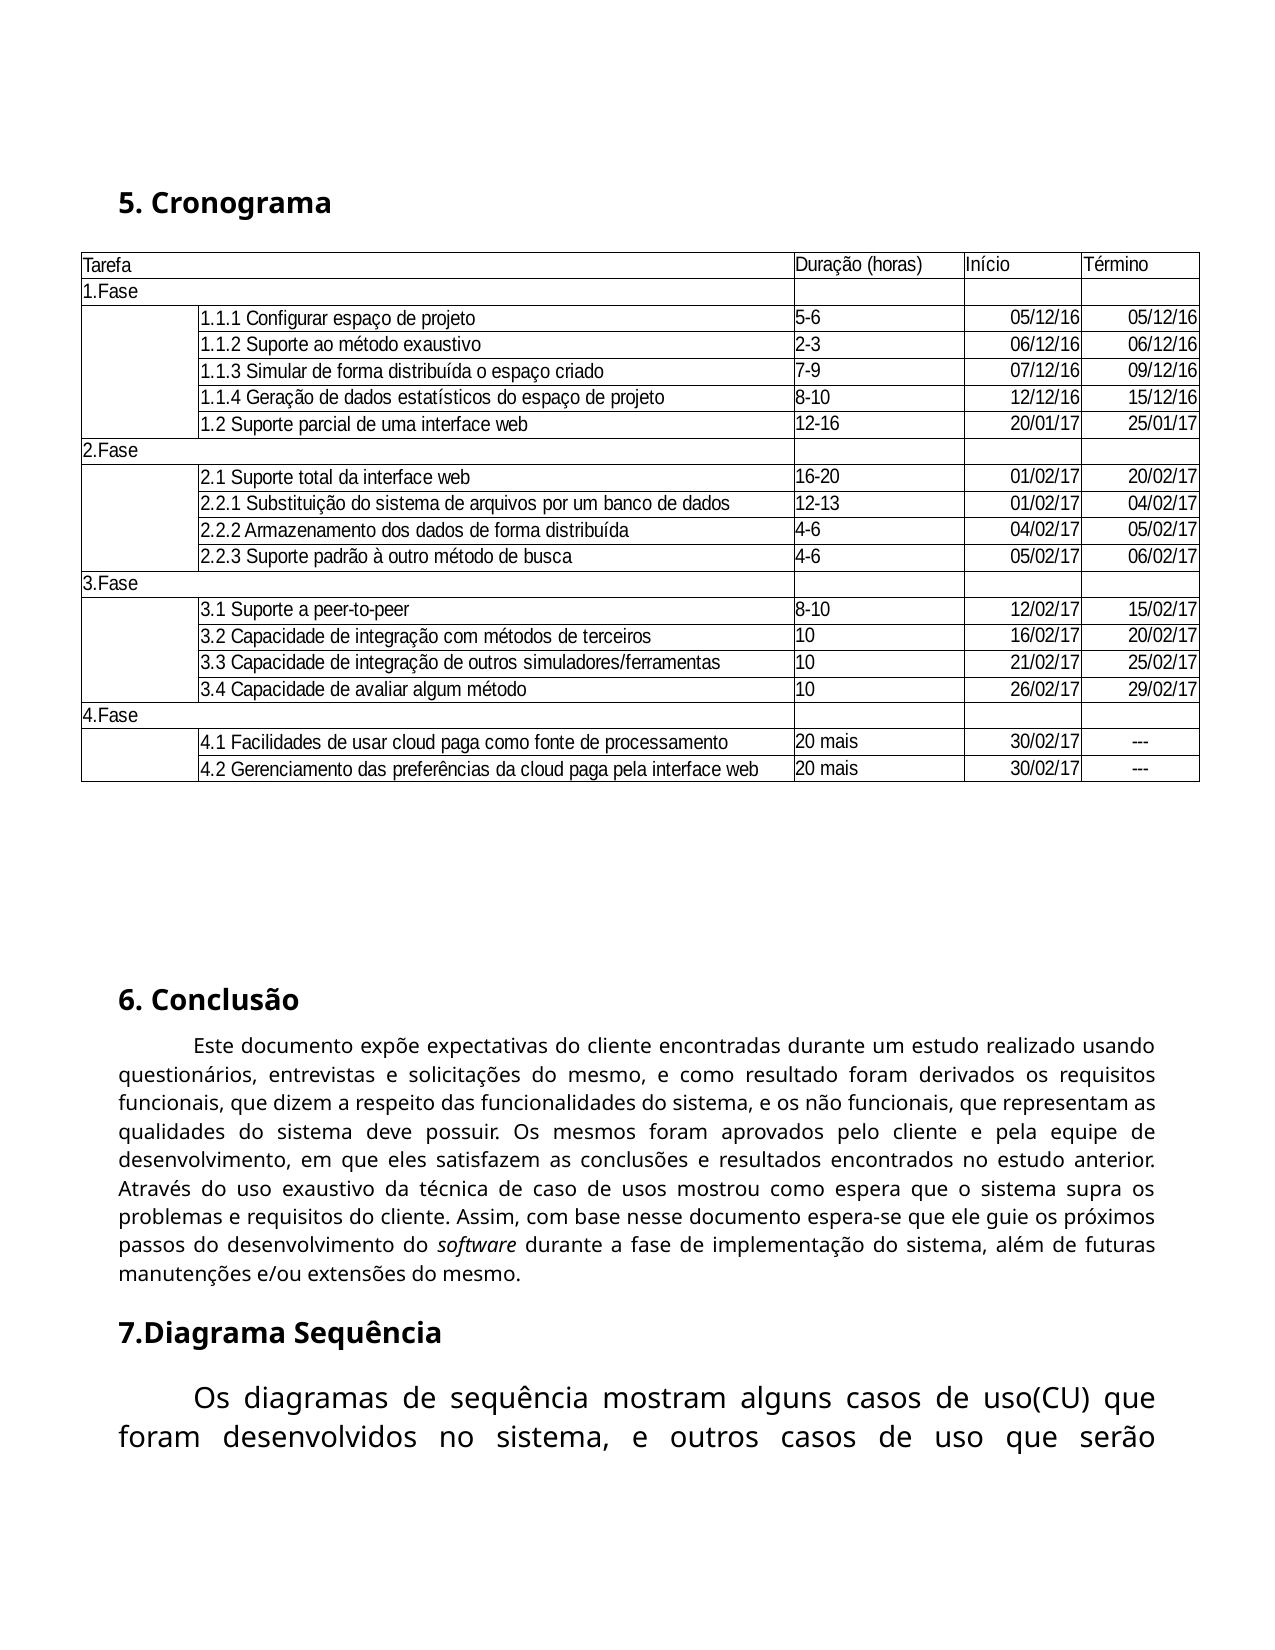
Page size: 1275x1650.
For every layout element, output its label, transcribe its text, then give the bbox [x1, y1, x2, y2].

text Os diagramas de sequência mostram alguns casos de uso(CU) que foram desenvolvidos no sistema, e outros casos de uso que serão [118, 1377, 1157, 1456]
title 6. Conclusão [118, 979, 1157, 1019]
title 5. Cronograma [118, 183, 1157, 222]
text Este documento expõe expectativas do cliente encontradas durante um estudo realizado usando questionários, entrevistas e solicitações do mesmo, e como resultado foram derivados os requisitos funcionais, que dizem a respeito das funcionalidades do sistema, e os não funcionais, que representam as qualidades do sistema deve possuir. Os mesmos foram aprovados pelo cliente e pela equipe de desenvolvimento, em que eles satisfazem as conclusões e resultados encontrados no estudo anterior. Através do uso exaustivo da técnica de caso de usos mostrou como espera que o sistema supra os problemas e requisitos do cliente. Assim, com base nesse documento espera-se que ele guie os próximos passos do desenvolvimento do software durante a fase de implementação do sistema, além de futuras manutenções e/ou extensões do mesmo. [118, 1031, 1157, 1287]
title 7.Diagrama Sequência [118, 1312, 1157, 1352]
